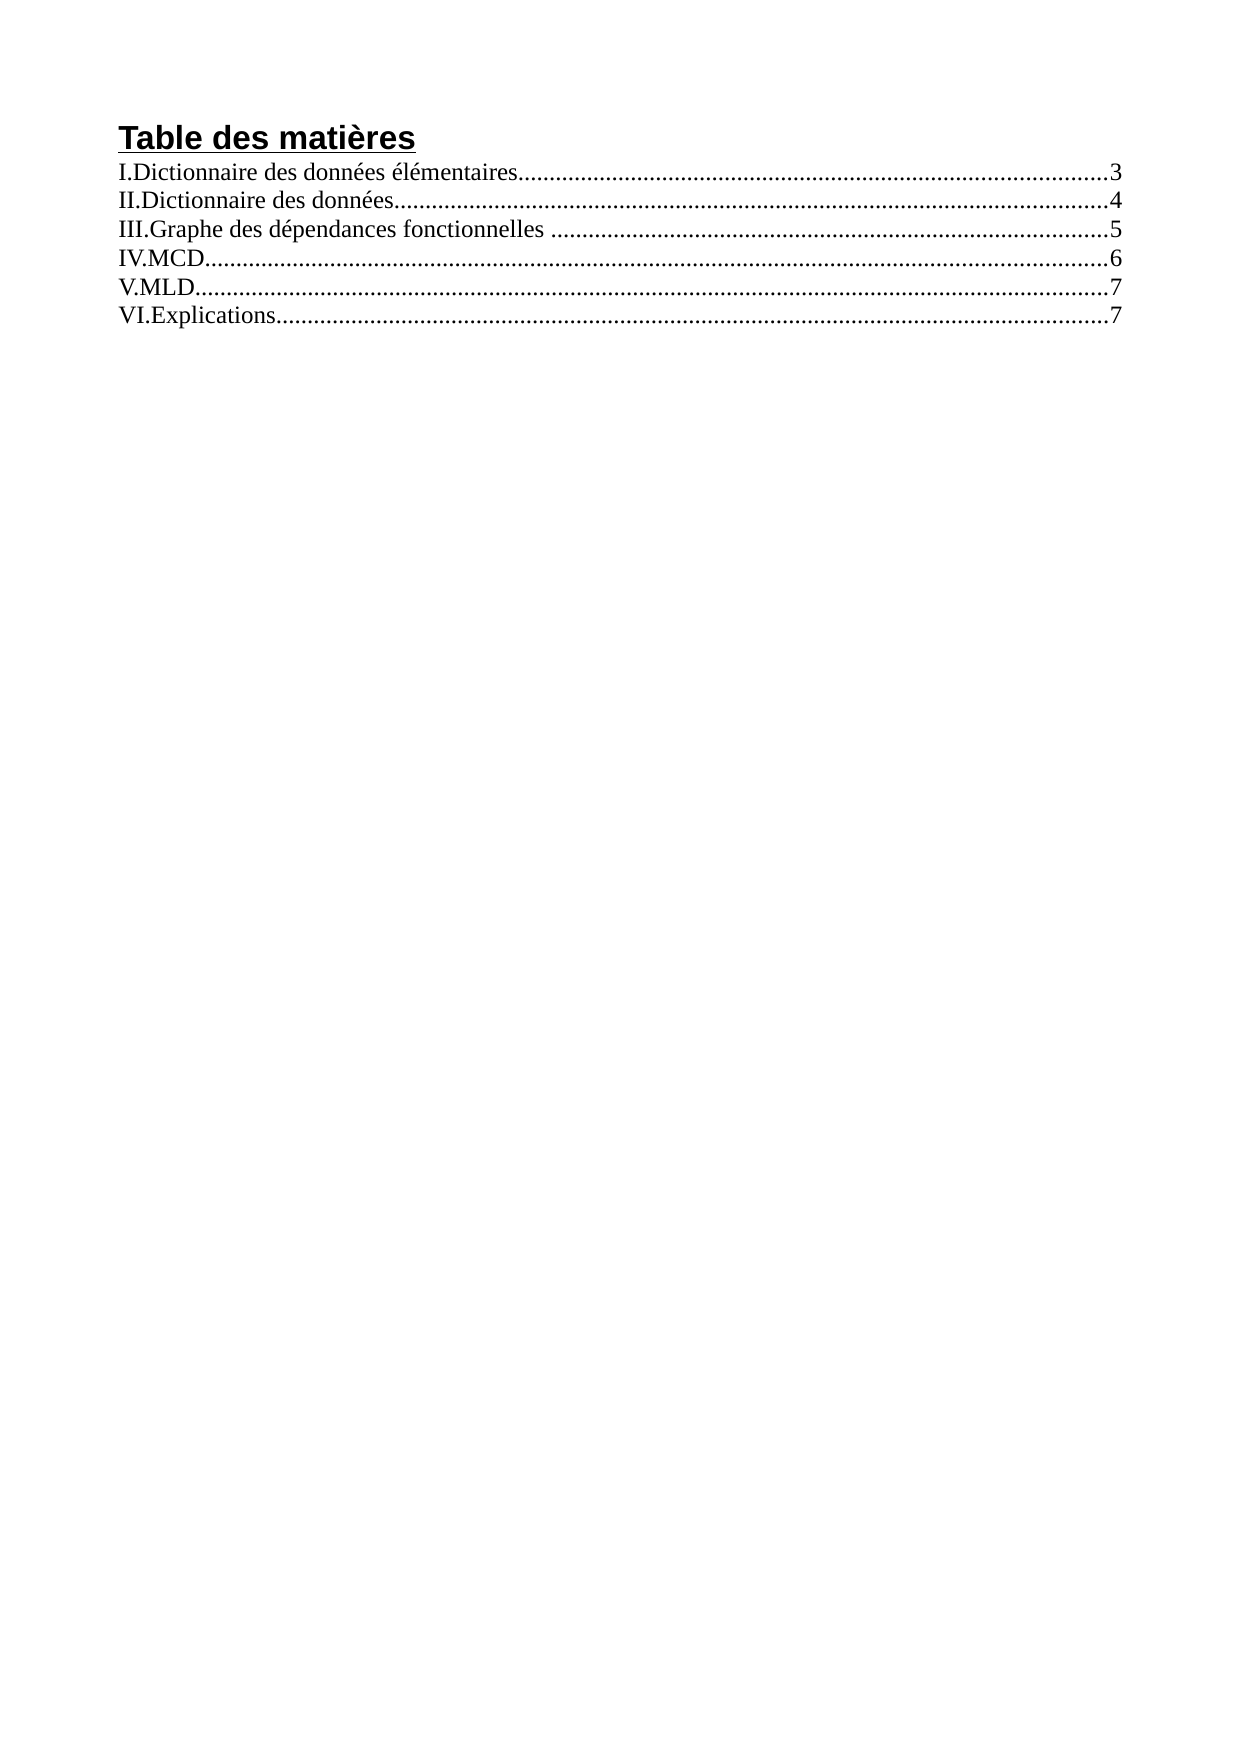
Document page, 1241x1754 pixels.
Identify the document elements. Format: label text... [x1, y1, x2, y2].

text VI.Explications 7 [118, 300, 1122, 329]
text III.Graphe des dépendances fonctionnelles 5 [118, 214, 1122, 243]
text IV.MCD 6 [118, 243, 1122, 272]
text II.Dictionnaire des données 4 [118, 185, 1122, 214]
subtitle Table des matières [118, 118, 1122, 157]
text V.MLD 7 [118, 272, 1122, 300]
text I.Dictionnaire des données élémentaires 3 [118, 157, 1122, 185]
